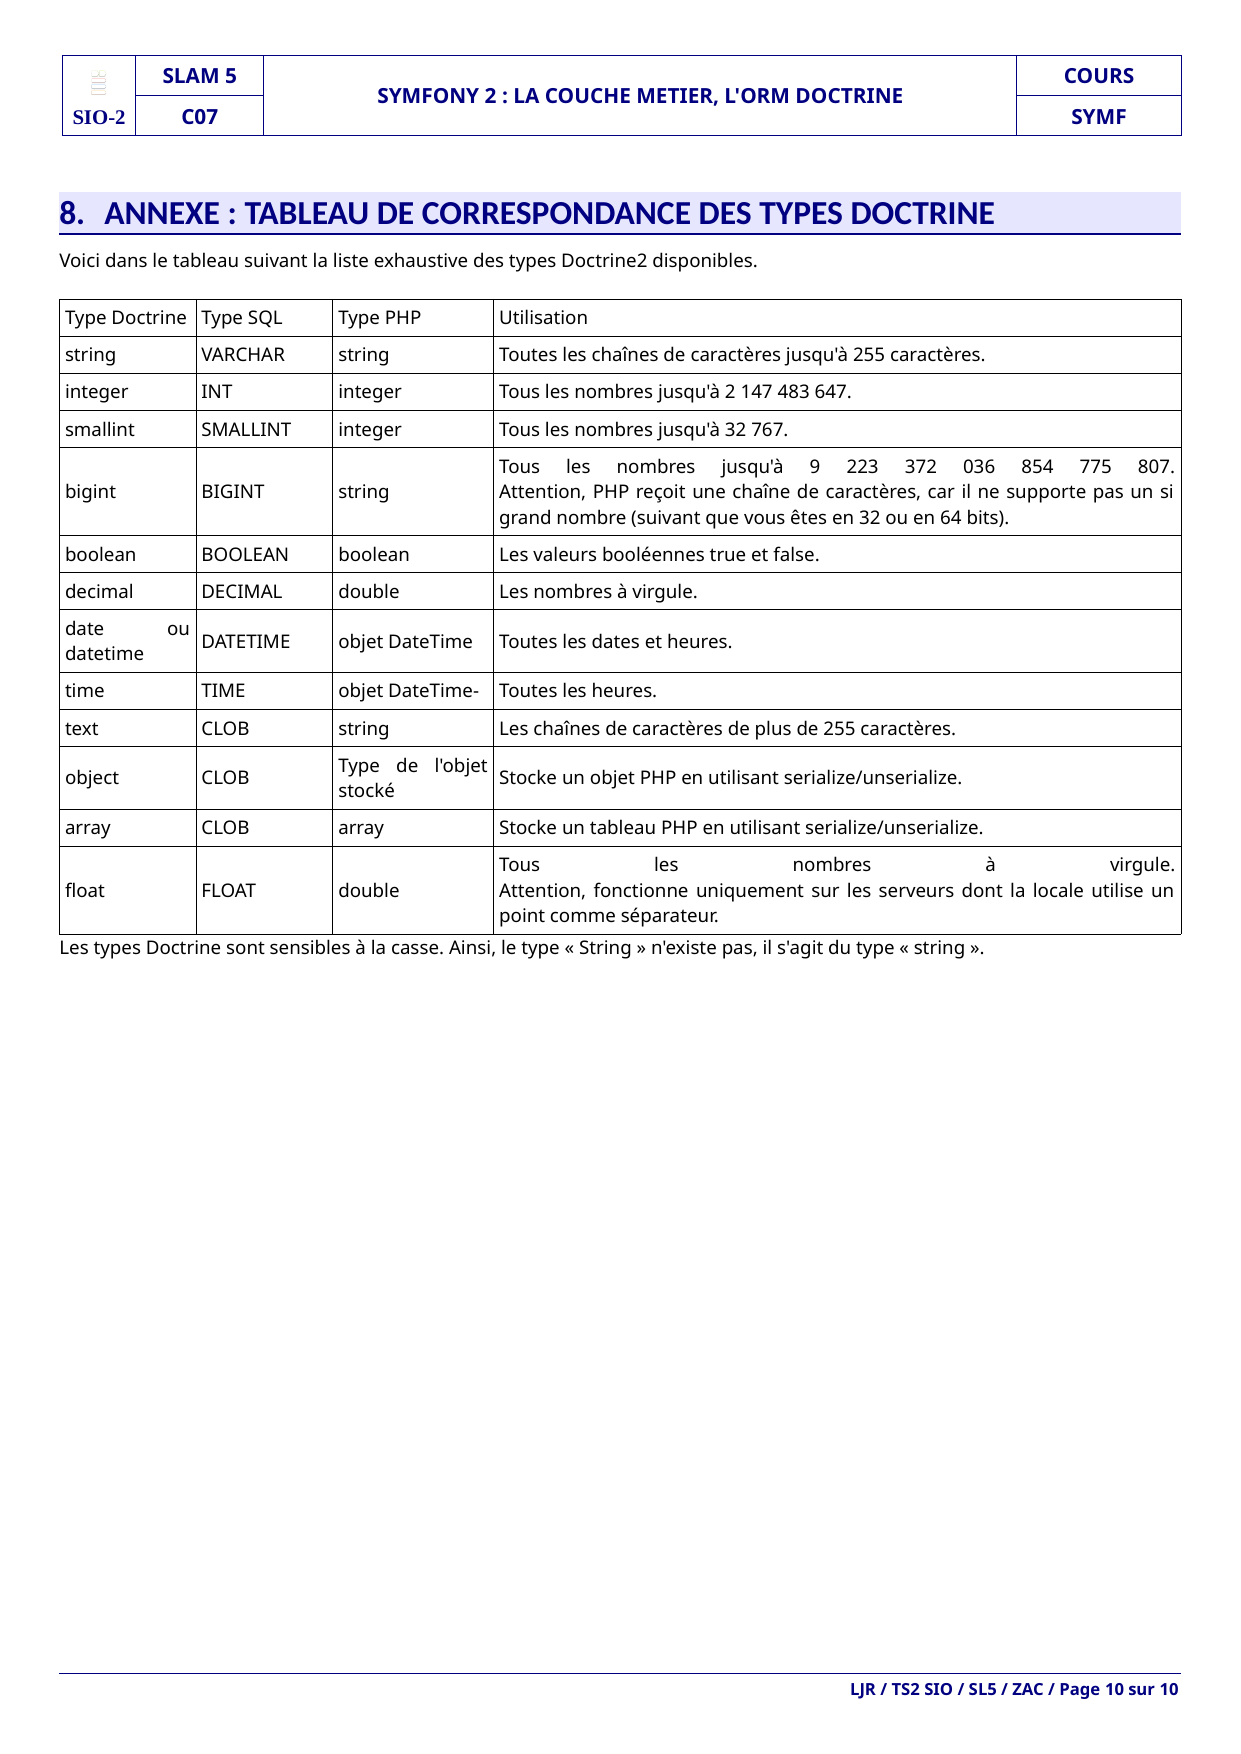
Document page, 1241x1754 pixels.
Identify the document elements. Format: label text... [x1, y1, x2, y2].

table_cell Tous les nombres à virgule. Attention, fonctionne uniquement sur les serveurs dont la locale utilise un point comme séparateur. [494, 847, 1181, 934]
table_cell Type de l'objet stocké [333, 747, 493, 809]
table_cell integer [60, 374, 196, 410]
table_cell double [333, 573, 493, 609]
table_cell Toutes les heures. [494, 673, 1181, 709]
table_cell BOOLEAN [197, 536, 332, 572]
table_cell CLOB [197, 710, 332, 746]
table_cell boolean [333, 536, 493, 572]
table_cell FLOAT [197, 847, 332, 934]
text Voici dans le tableau suivant la liste exhaustive des types Doctrine2 disponibles. [59, 248, 1181, 273]
table_cell smallint [60, 411, 196, 447]
table_cell float [60, 847, 196, 934]
table_cell date ou datetime [60, 610, 196, 672]
table_cell time [60, 673, 196, 709]
table_header Utilisation [494, 300, 1181, 336]
table_cell Toutes les dates et heures. [494, 610, 1181, 672]
table_cell Les valeurs booléennes true et false. [494, 536, 1181, 572]
table_cell DECIMAL [197, 573, 332, 609]
table_cell objet DateTime- [333, 673, 493, 709]
table_cell integer [333, 374, 493, 410]
table_cell text [60, 710, 196, 746]
table_cell DATETIME [197, 610, 332, 672]
table_cell decimal [60, 573, 196, 609]
table_cell Tous les nombres jusqu'à 9 223 372 036 854 775 807. Attention, PHP reçoit une chaîne de caractères, car il ne supporte pas un si grand nombre (suivant que vous êtes en 32 ou en 64 bits). [494, 448, 1181, 535]
table_cell array [60, 810, 196, 846]
table_cell Stocke un tableau PHP en utilisant serialize/unserialize. [494, 810, 1181, 846]
table_cell string [60, 337, 196, 373]
table_cell SMALLINT [197, 411, 332, 447]
table_cell object [60, 747, 196, 809]
table_header Type Doctrine [60, 300, 196, 336]
table_cell bigint [60, 448, 196, 535]
table_cell Les nombres à virgule. [494, 573, 1181, 609]
table_cell Stocke un objet PHP en utilisant serialize/unserialize. [494, 747, 1181, 809]
table_cell VARCHAR [197, 337, 332, 373]
table_cell INT [197, 374, 332, 410]
table_cell double [333, 847, 493, 934]
table_cell TIME [197, 673, 332, 709]
table_cell objet DateTime [333, 610, 493, 672]
table_cell boolean [60, 536, 196, 572]
table_cell Tous les nombres jusqu'à 32 767. [494, 411, 1181, 447]
subtitle ANNEXE : TABLEAU DE CORRESPONDANCE DES TYPES DOCTRINE [59, 192, 1181, 233]
table_cell BIGINT [197, 448, 332, 535]
text Les types Doctrine sont sensibles à la casse. Ainsi, le type « String » n'existe pas, il s'agit du type « string ». [59, 935, 1181, 959]
table_cell string [333, 710, 493, 746]
table_cell CLOB [197, 810, 332, 846]
table_cell CLOB [197, 747, 332, 809]
table_cell string [333, 448, 493, 535]
table_cell Tous les nombres jusqu'à 2 147 483 647. [494, 374, 1181, 410]
table_cell array [333, 810, 493, 846]
table_header Type SQL [197, 300, 332, 336]
table_cell string [333, 337, 493, 373]
table_cell Les chaînes de caractères de plus de 255 caractères. [494, 710, 1181, 746]
table_cell Toutes les chaînes de caractères jusqu'à 255 caractères. [494, 337, 1181, 373]
table_cell integer [333, 411, 493, 447]
table_header Type PHP [333, 300, 493, 336]
